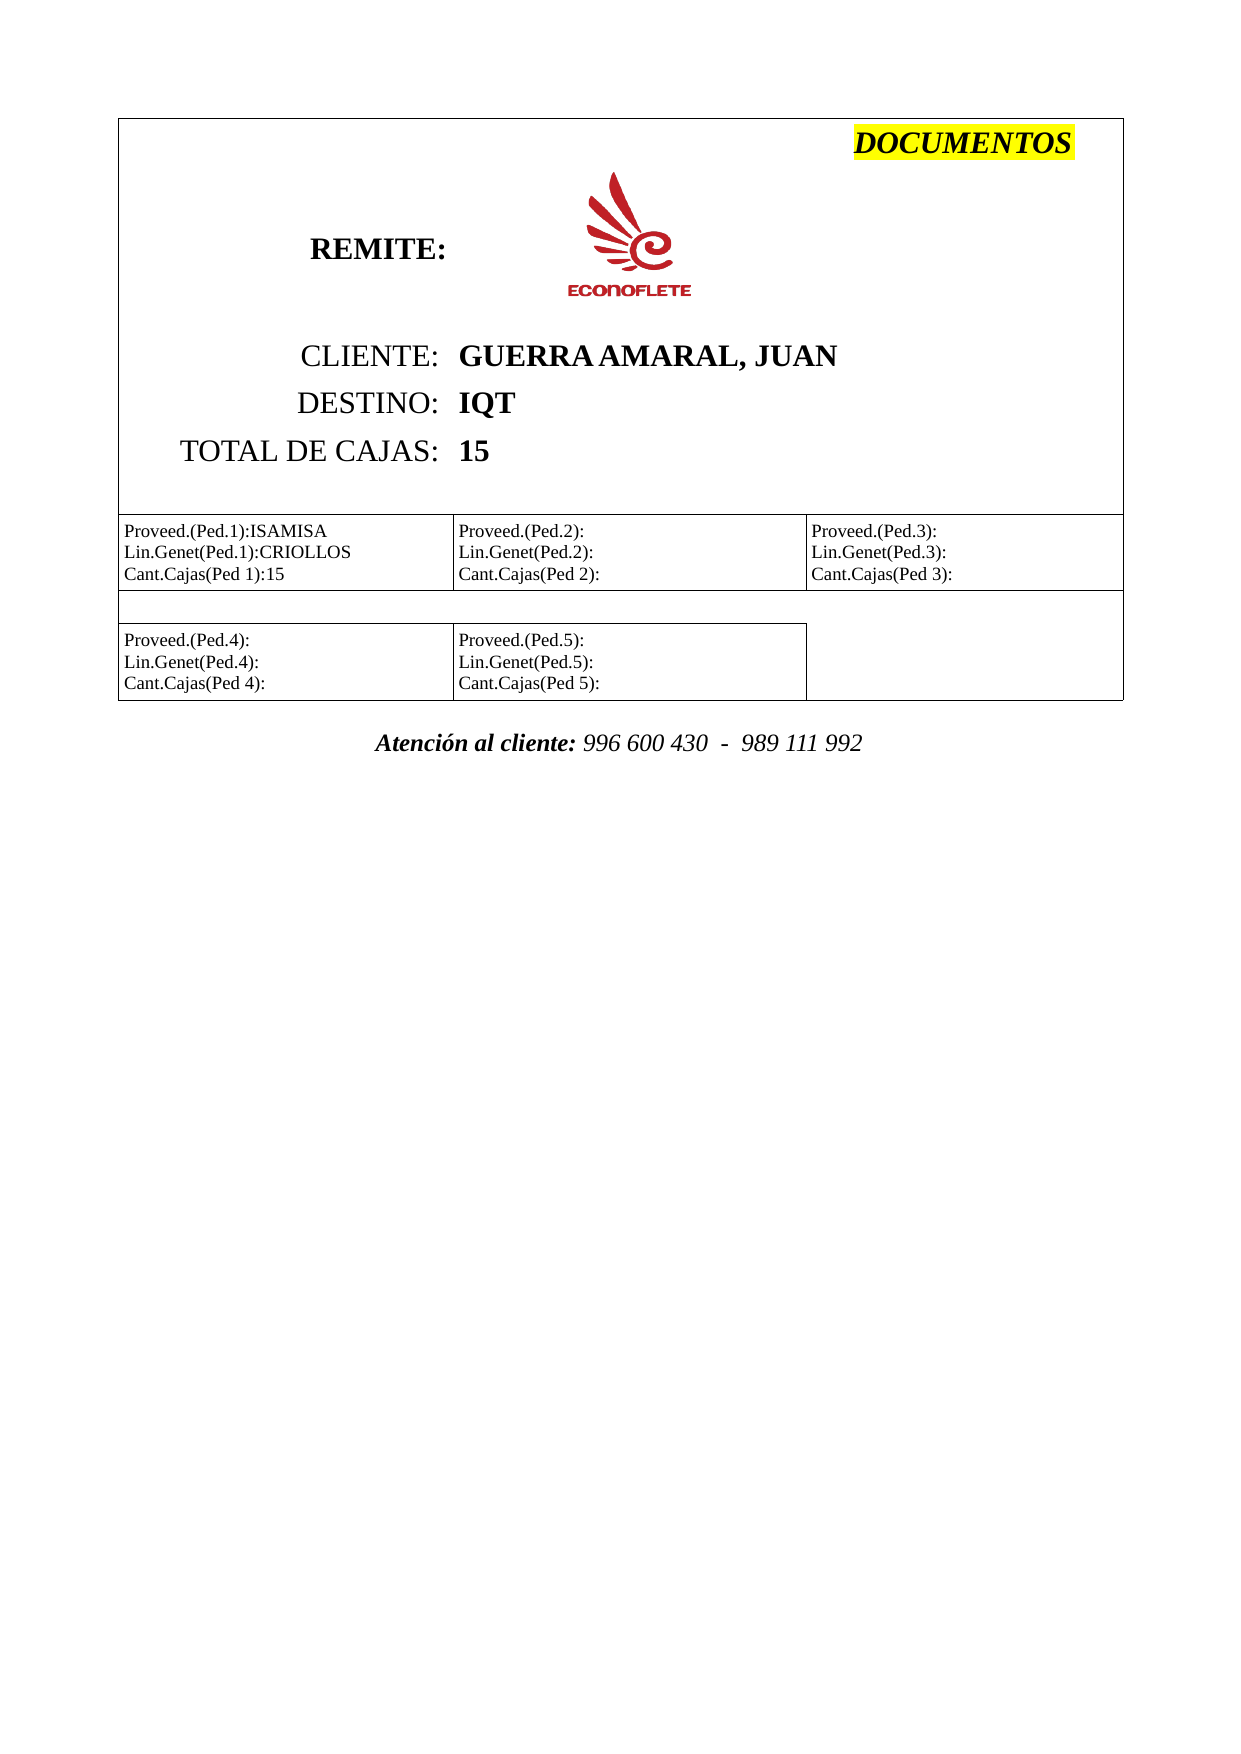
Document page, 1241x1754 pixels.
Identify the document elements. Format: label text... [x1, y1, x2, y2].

table_cell [453, 474, 806, 514]
picture [552, 171, 707, 297]
table_cell IQT [453, 379, 806, 426]
table_cell [806, 474, 1123, 514]
table_header DOCUMENTOS [806, 119, 1123, 166]
table_cell Proveed.(Ped.1):ISAMISA Lin.Genet(Ped.1):CRIOLLOS Cant.Cajas(Ped 1):15 [119, 515, 453, 590]
table_cell TOTAL DE CAJAS: [119, 426, 453, 474]
table_cell [806, 591, 1123, 623]
table_cell Proveed.(Ped.2): Lin.Genet(Ped.2): Cant.Cajas(Ped 2): [454, 515, 806, 590]
table_header [119, 119, 453, 166]
table_cell 15 [453, 426, 1123, 474]
table_header [453, 119, 806, 166]
table_cell Proveed.(Ped.3): Lin.Genet(Ped.3): Cant.Cajas(Ped 3): [807, 515, 1123, 590]
table_cell [453, 591, 806, 623]
text Atención al cliente: 996 600 430 - 989 111 992 [118, 728, 1122, 757]
table_cell [807, 623, 1123, 699]
table_cell [453, 166, 806, 332]
table_cell [119, 474, 453, 514]
table_cell [806, 379, 1123, 426]
table_cell [806, 166, 1123, 332]
table_cell GUERRA AMARAL, JUAN [453, 332, 1123, 379]
table_cell [119, 591, 453, 623]
table_cell CLIENTE: [119, 332, 453, 379]
table_cell DESTINO: [119, 379, 453, 426]
table_cell REMITE: [119, 166, 453, 332]
table_cell Proveed.(Ped.4): Lin.Genet(Ped.4): Cant.Cajas(Ped 4): [119, 624, 453, 699]
table_cell Proveed.(Ped.5): Lin.Genet(Ped.5): Cant.Cajas(Ped 5): [454, 624, 806, 699]
